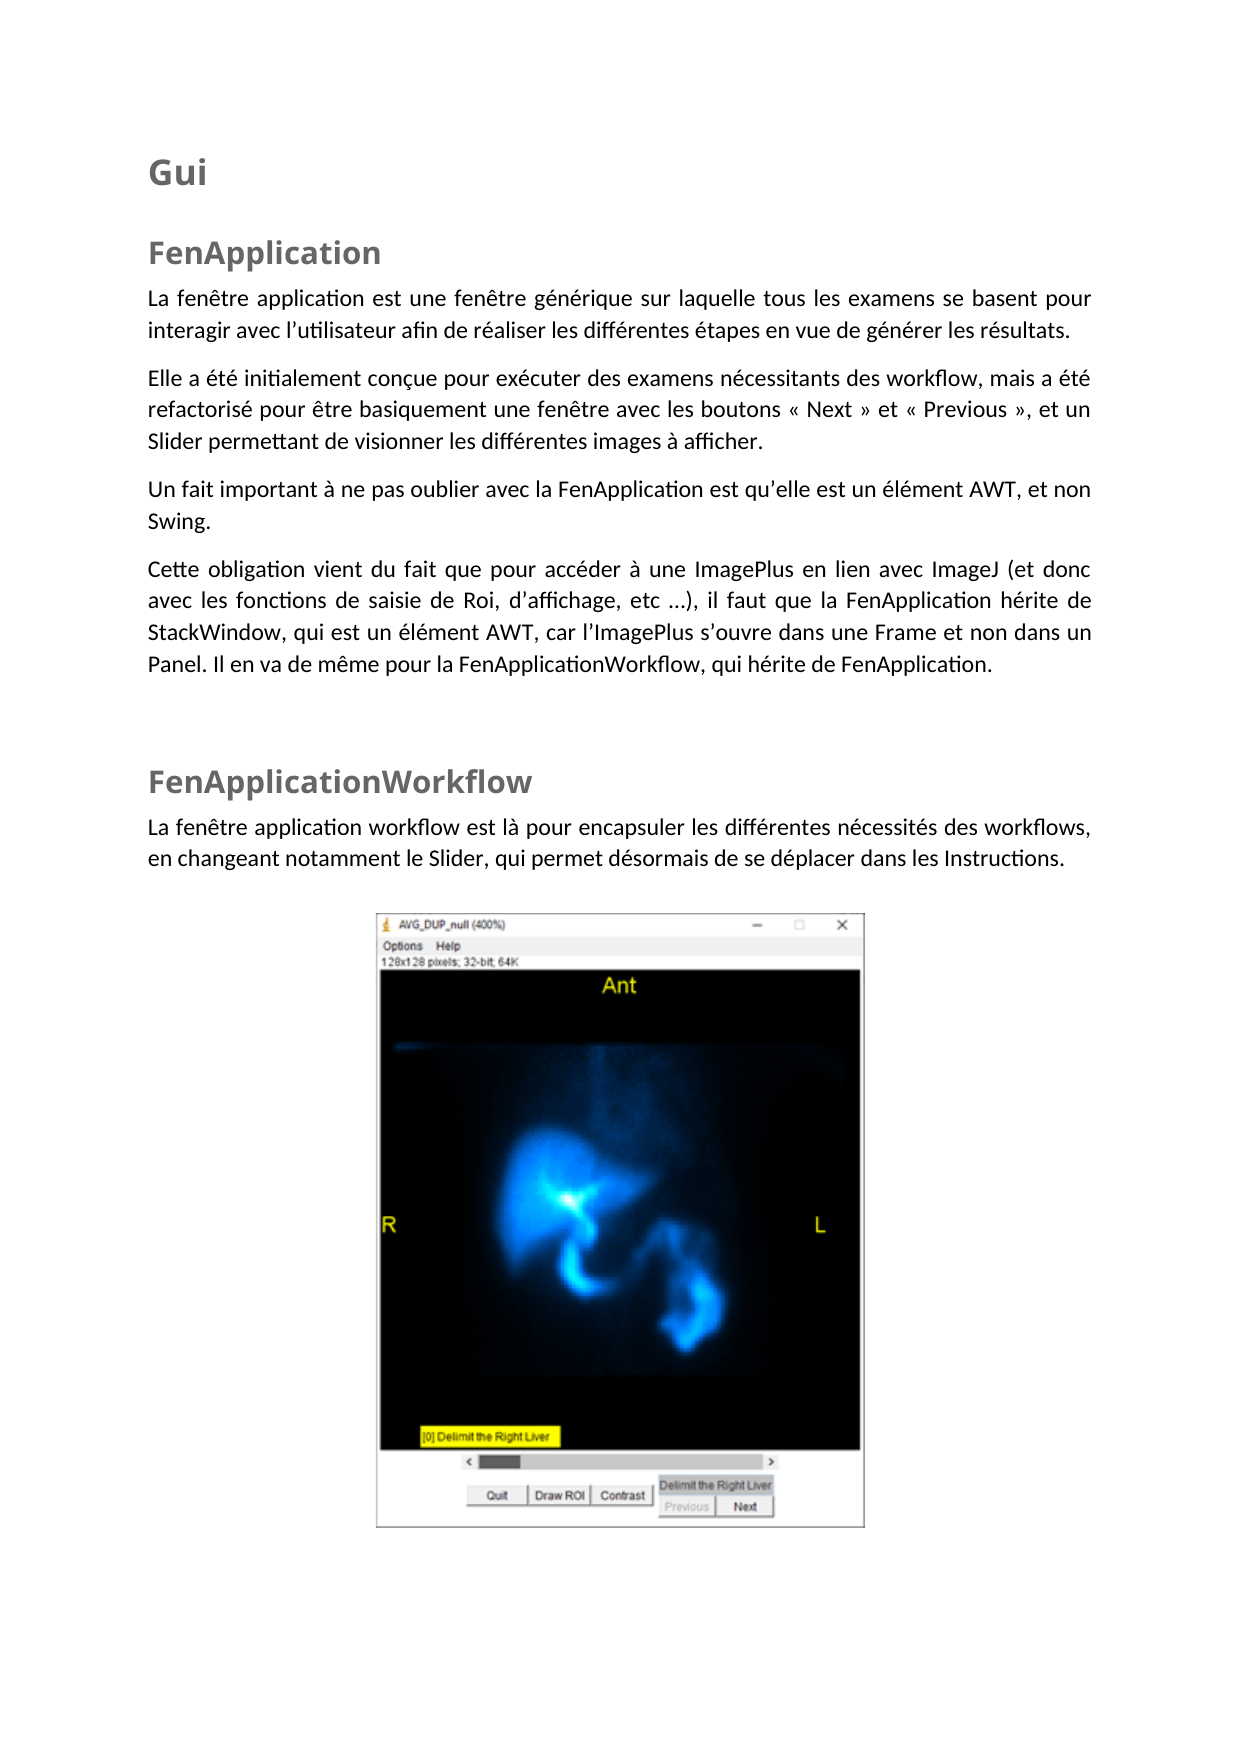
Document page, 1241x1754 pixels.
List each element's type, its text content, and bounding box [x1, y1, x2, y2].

text Cette obligation vient du fait que pour accéder à une ImagePlus en lien avec ImageJ (et donc avec les fonctions de saisie de Roi, d’affichage, etc …), il faut que la FenApplication hérite de StackWindow, qui est un élément AWT, car l’ImagePlus s’ouvre dans une Frame et non dans un Panel. Il en va de même pour la FenApplicationWorkflow, qui hérite de FenApplication. [148, 554, 1093, 678]
subtitle FenApplicationWorkflow [148, 760, 1093, 802]
subtitle Gui [148, 148, 1093, 196]
subtitle FenApplication [148, 231, 1093, 273]
text La fenêtre application workflow est là pour encapsuler les différentes nécessités des workflows, en changeant notamment le Slider, qui permet désormais de se déplacer dans les Instructions. [148, 812, 1093, 873]
text La fenêtre application est une fenêtre générique sur laquelle tous les examens se basent pour interagir avec l’utilisateur afin de réaliser les différentes étapes en vue de générer les résultats. [148, 283, 1093, 344]
text Un fait important à ne pas oublier avec la FenApplication est qu’elle est un élément AWT, et non Swing. [148, 474, 1093, 535]
text Elle a été initialement conçue pour exécuter des examens nécessitants des workflow, mais a été refactorisé pour être basiquement une fenêtre avec les boutons « Next » et « Previous », et un Slider permettant de visionner les différentes images à afficher. [148, 363, 1093, 455]
picture [375, 913, 865, 1528]
